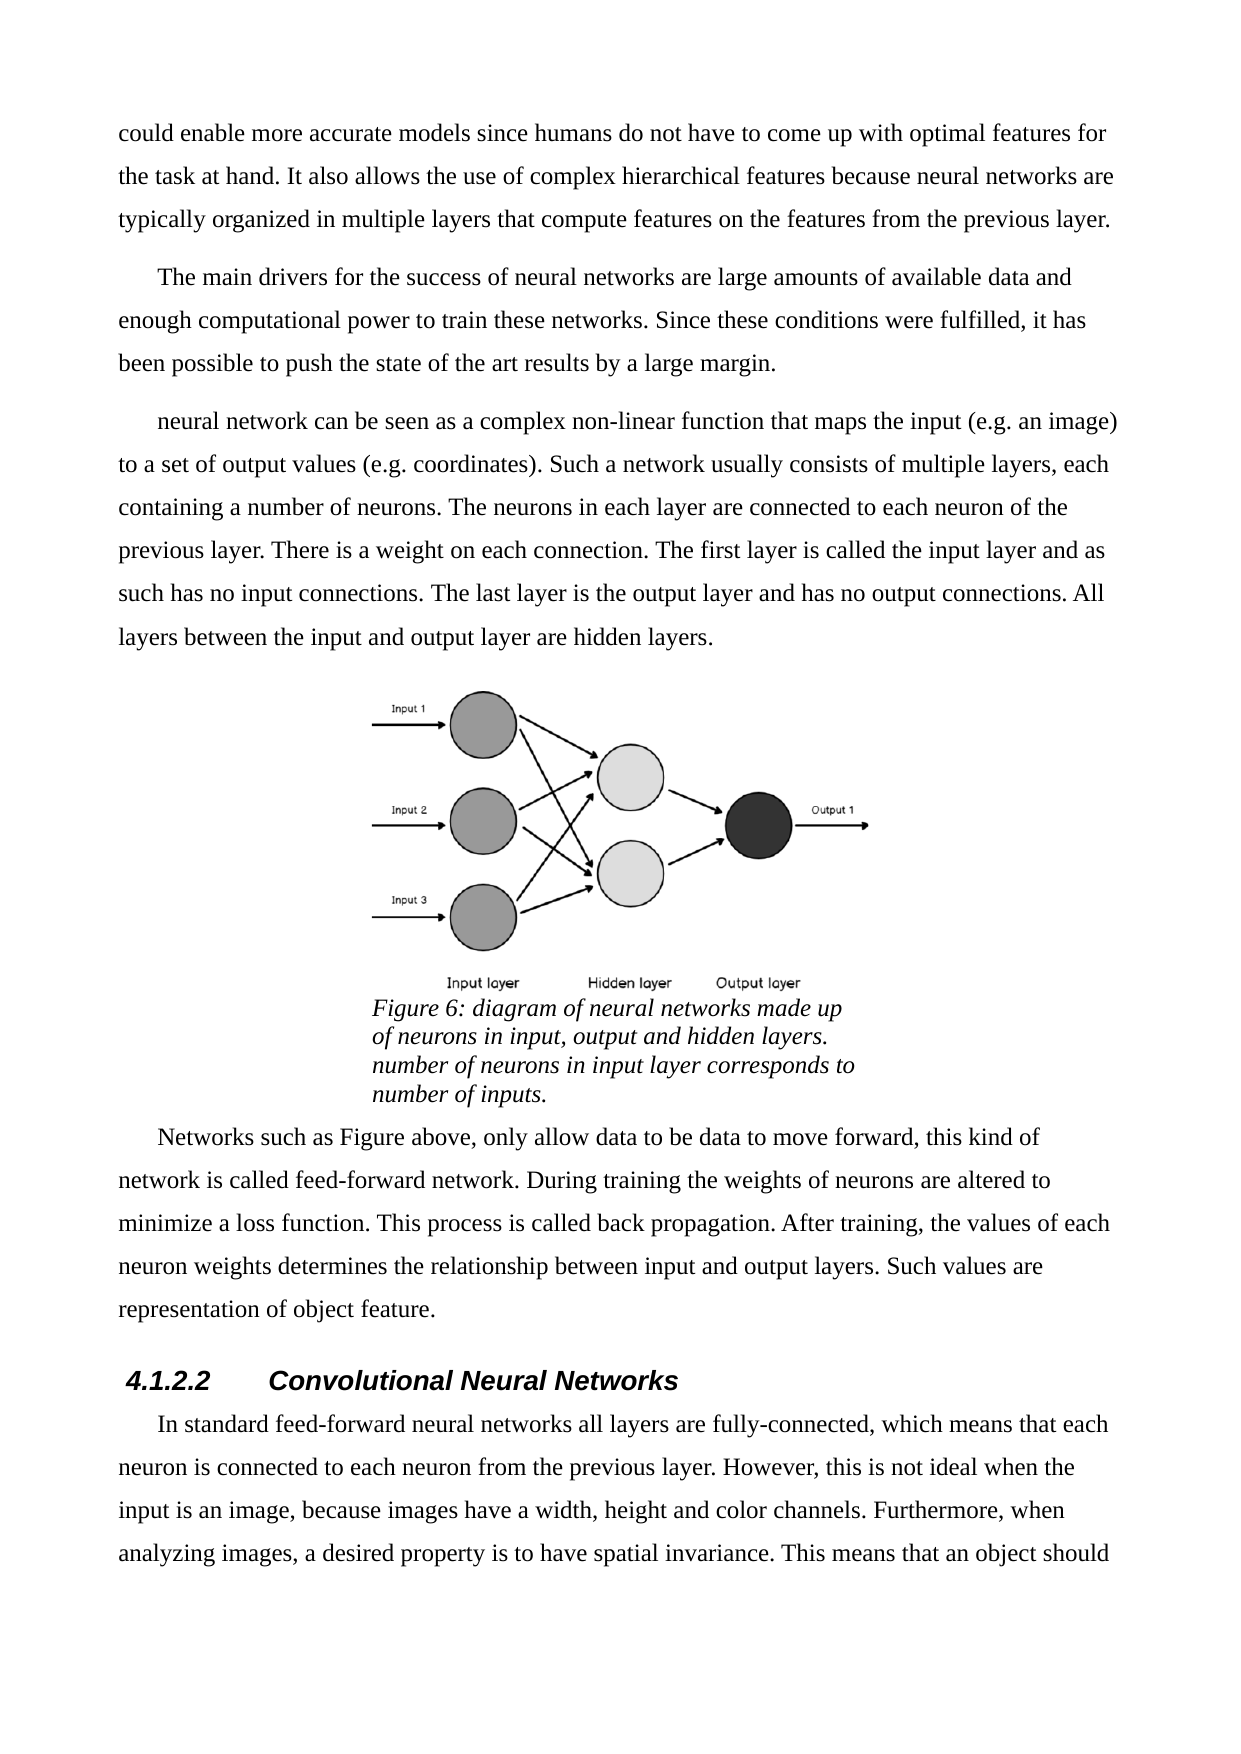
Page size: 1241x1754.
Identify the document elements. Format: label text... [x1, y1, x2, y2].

text neural network can be seen as a complex non-linear function that maps the input (e.g. an image) to a set of output values (e.g. coordinates). Such a network usually consists of multiple layers, each containing a number of neurons. The neurons in each layer are connected to each neuron of the previous layer. There is a weight on each connection. The first layer is called the input layer and as such has no input connections. The last layer is the output layer and has no output connections. All layers between the input and output layer are hidden layers. [118, 406, 1122, 650]
text Figure 6: diagram of neural networks made up of neurons in input, output and hidden layers. number of neurons in input layer corresponds to number of inputs. [372, 993, 868, 1108]
text The main drivers for the success of neural networks are large amounts of available data and enough computational power to train these networks. Since these conditions were fulfilled, it has been possible to push the state of the art results by a large margin. [118, 262, 1122, 377]
subtitle Convolutional Neural Networks [118, 1365, 1122, 1397]
text could enable more accurate models since humans do not have to come up with optimal features for the task at hand. It also allows the use of complex hierarchical features because neural networks are typically organized in multiple layers that compute features on the features from the previous layer. [118, 118, 1122, 233]
text Networks such as Figure above, only allow data to be data to move forward, this kind of network is called feed-forward network. During training the weights of neurons are altered to minimize a loss function. This process is called back propagation. After training, the values of each neuron weights determines the relationship between input and output layers. Such values are representation of object feature. [118, 679, 1122, 1323]
text In standard feed-forward neural networks all layers are fully-connected, which means that each neuron is connected to each neuron from the previous layer. However, this is not ideal when the input is an image, because images have a width, height and color channels. Furthermore, when analyzing images, a desired property is to have spatial invariance. This means that an object should [118, 1409, 1122, 1567]
picture [371, 691, 869, 993]
